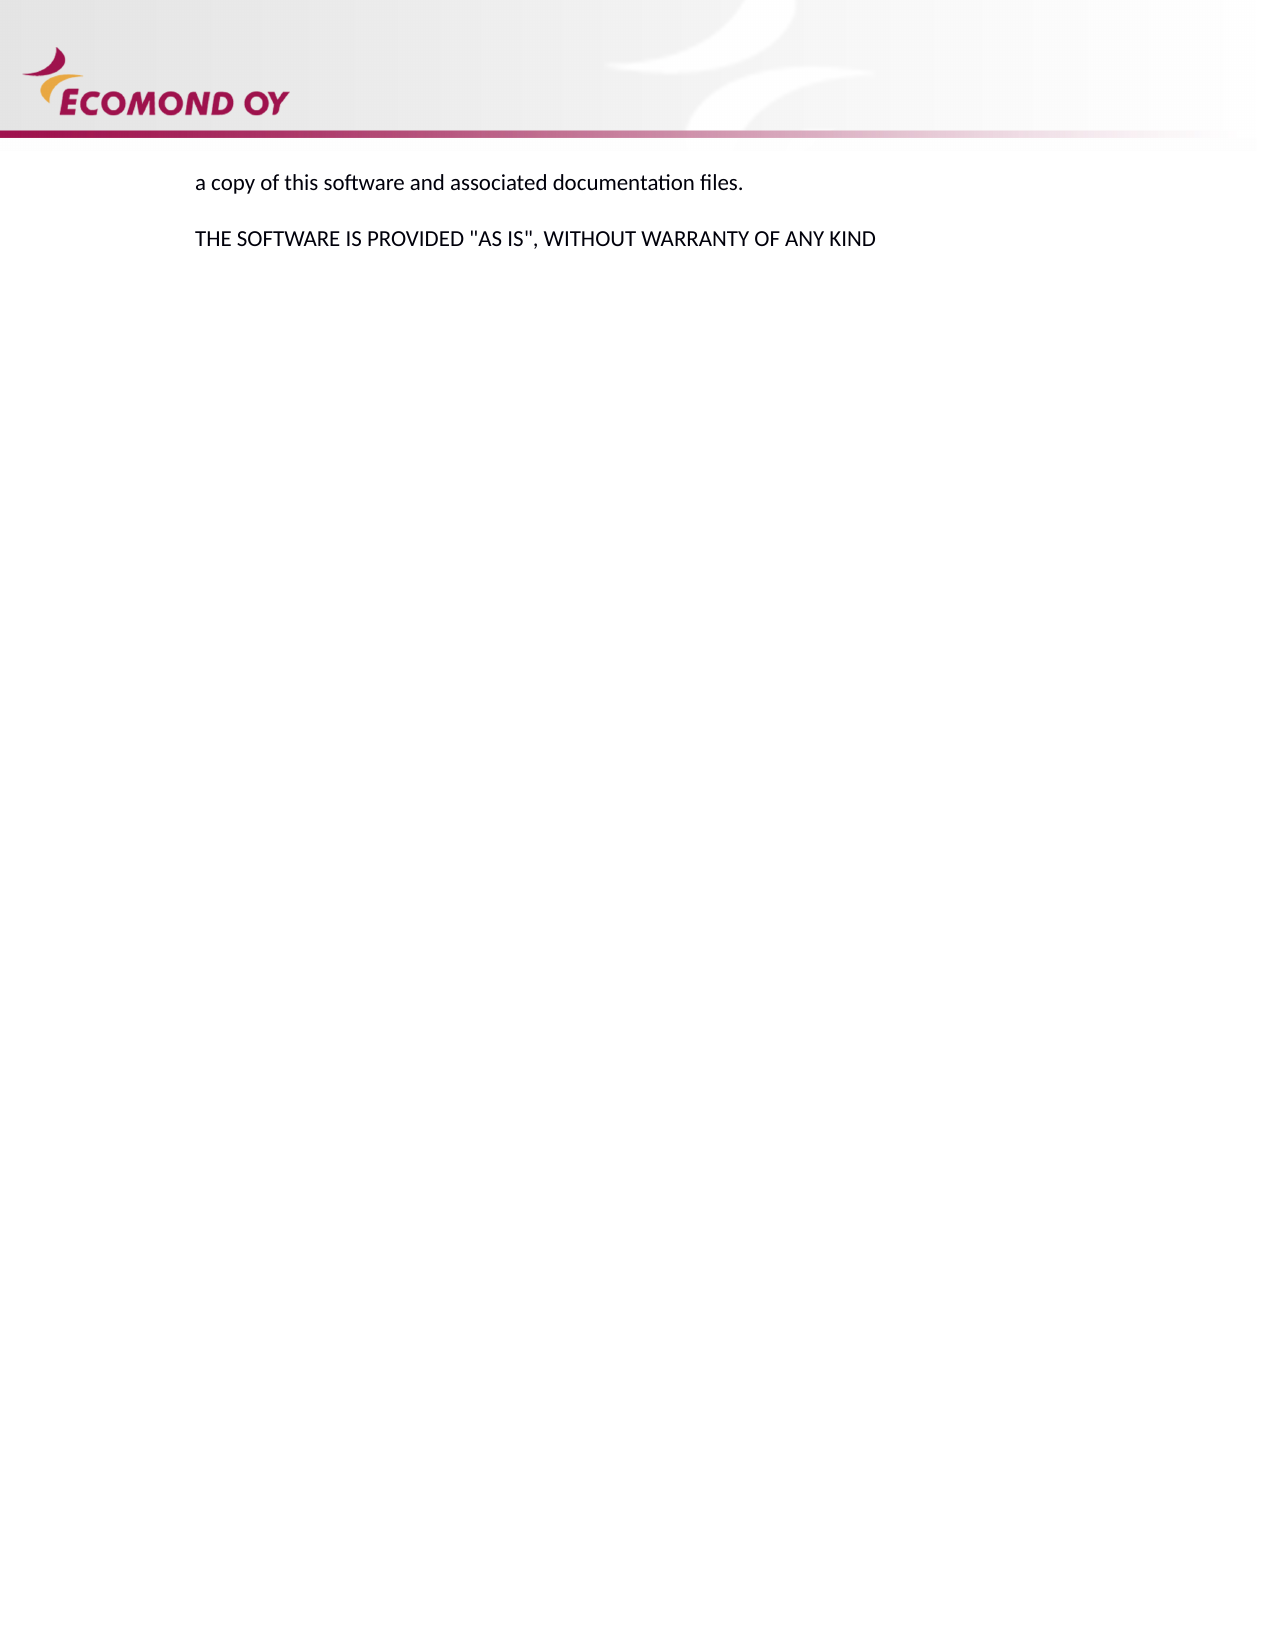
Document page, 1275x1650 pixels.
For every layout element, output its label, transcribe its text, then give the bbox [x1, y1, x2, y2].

picture [0, 0, 1257, 151]
text a copy of this software and associated documentation files. THE SOFTWARE IS PROVIDED "AS IS", WITHOUT WARRANTY OF ANY KIND [195, 168, 1144, 253]
